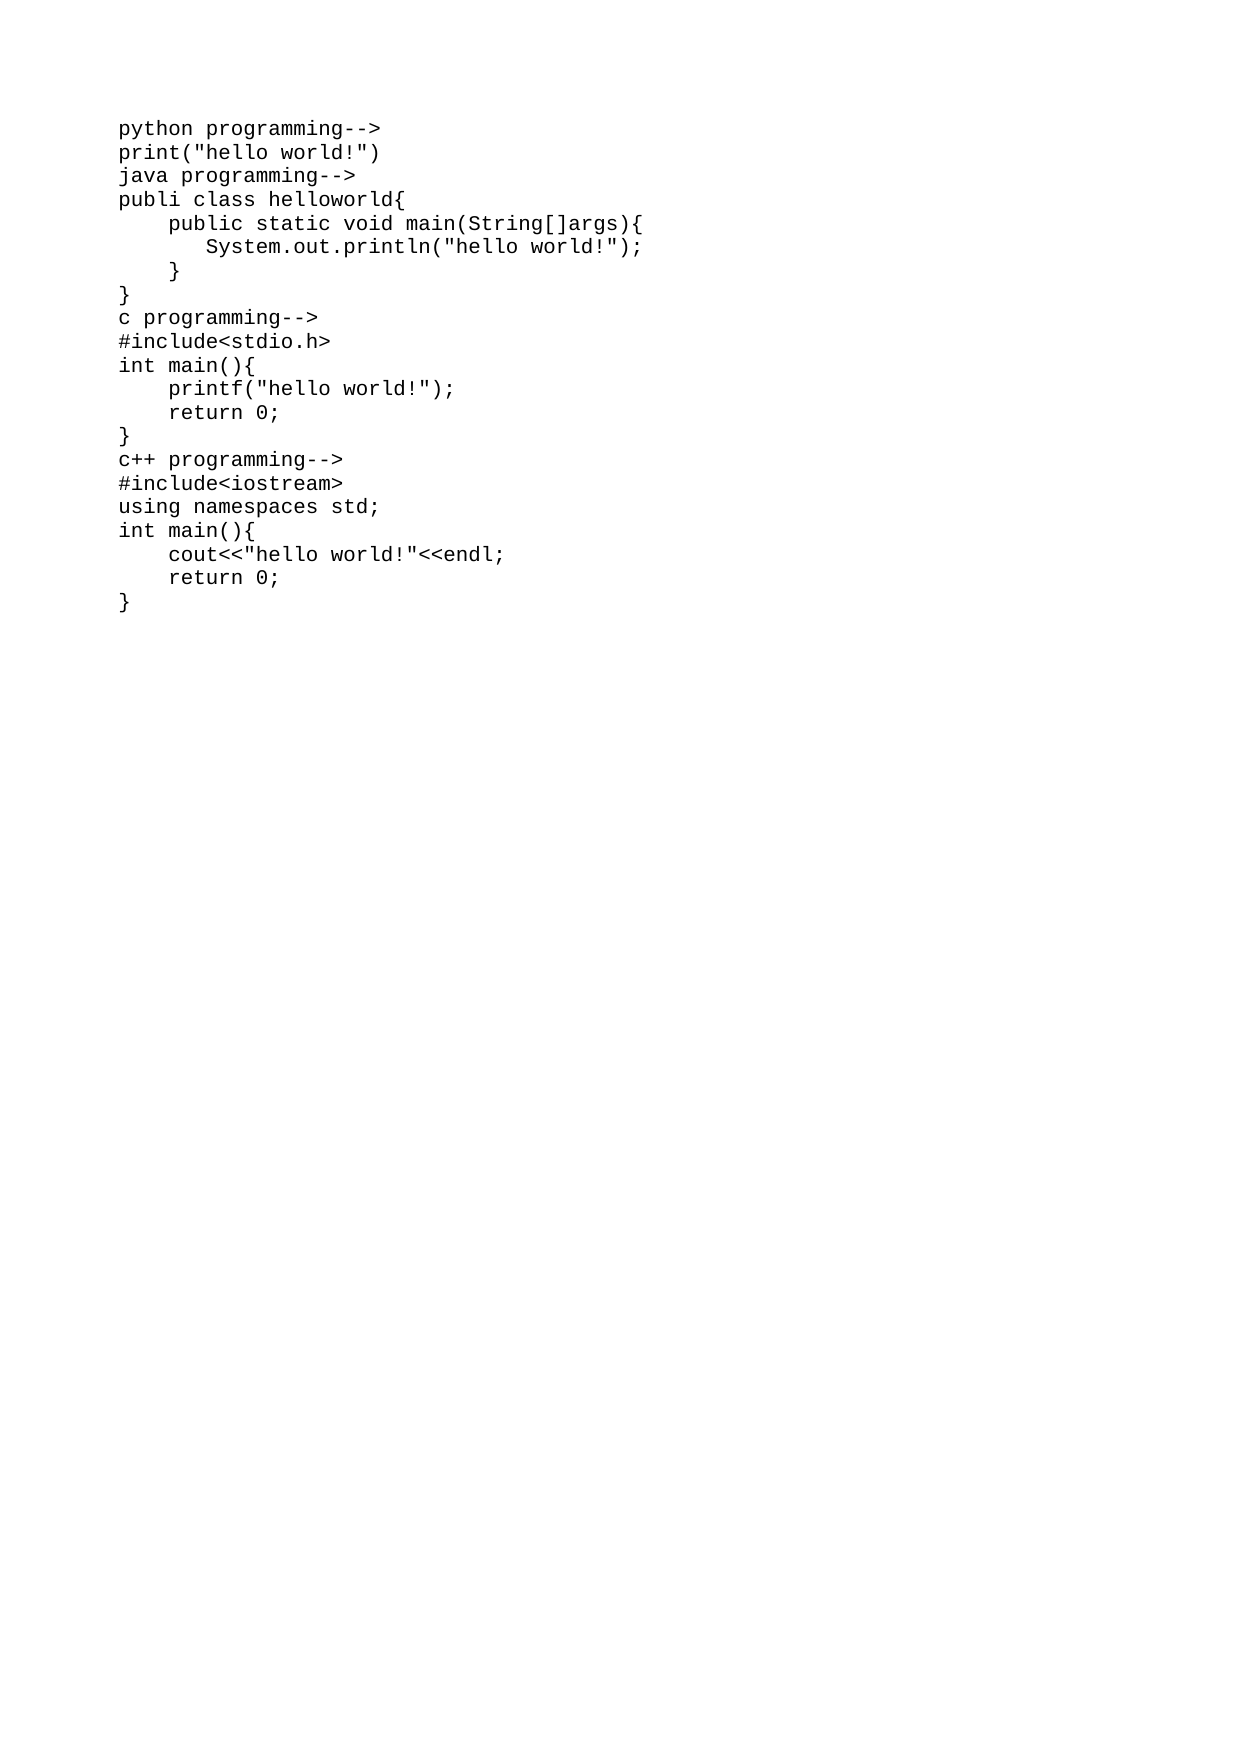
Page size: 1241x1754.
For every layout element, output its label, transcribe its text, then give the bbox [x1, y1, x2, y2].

text } [118, 260, 1122, 284]
text System.out.println("hello world!"); [118, 236, 1122, 260]
text print("hello world!") [118, 142, 1122, 165]
text } [118, 426, 1122, 449]
text publi class helloworld{ [118, 189, 1122, 213]
text int main(){ [118, 520, 1122, 544]
text } [118, 591, 1122, 615]
text int main(){ [118, 354, 1122, 378]
text c programming--> [118, 307, 1122, 331]
text #include<stdio.h> [118, 331, 1122, 354]
text java programming--> [118, 165, 1122, 189]
text using namespaces std; [118, 496, 1122, 520]
text return 0; [118, 567, 1122, 591]
text c++ programming--> [118, 449, 1122, 473]
text cout<<"hello world!"<<endl; [118, 544, 1122, 567]
text return 0; [118, 402, 1122, 426]
text public static void main(String[]args){ [118, 213, 1122, 236]
text python programming--> [118, 118, 1122, 142]
text } [118, 284, 1122, 307]
text #include<iostream> [118, 473, 1122, 496]
text printf("hello world!"); [118, 378, 1122, 402]
